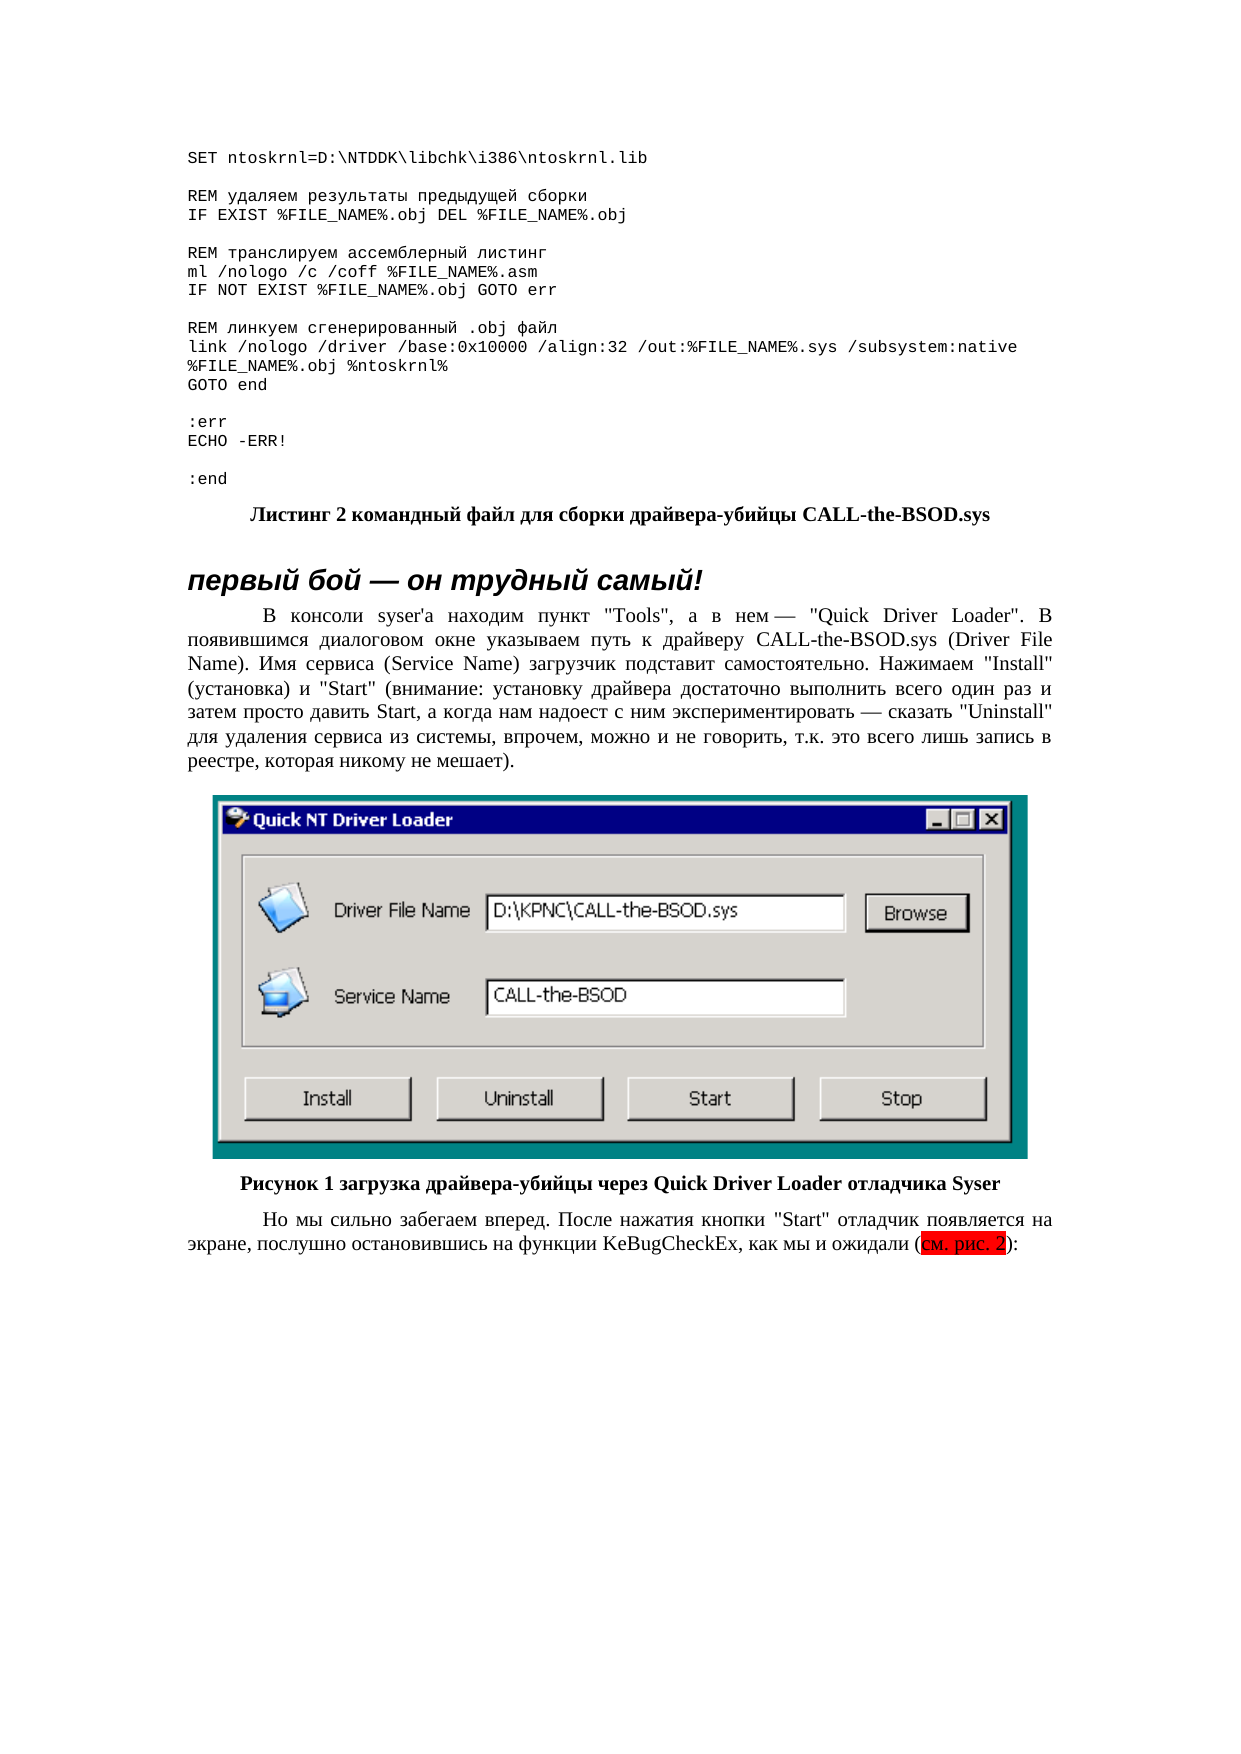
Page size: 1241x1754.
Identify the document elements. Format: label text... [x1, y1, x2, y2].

text REM линкуем сгенерированный .obj файл [187, 320, 1053, 338]
text В консоли syser'а находим пункт "Tools", а в нем — "Quick Driver Loader". В появившимся диалоговом окне указываем путь к драйверу CALL-the-BSOD.sys (Driver File Name). Имя сервиса (Service Name) загрузчик подставит самостоятельно. Нажимаем "Install" (установка) и "Start" (внимание: установку драйвера достаточно выполнить всего один раз и затем просто давить Start, а когда нам надоест с ним экспериментировать — сказать "Uninstall" для удаления сервиса из системы, впрочем, можно и не говорить, т.к. это всего лишь запись в реестре, которая никому не мешает). [187, 603, 1053, 772]
text SET ntoskrnl=D:\NTDDK\libchk\i386\ntoskrnl.lib [187, 150, 1053, 169]
subtitle первый бой — он трудный самый! [187, 563, 1053, 597]
text Но мы сильно забегаем вперед. После нажатия кнопки "Start" отладчик появляется на экране, послушно остановившись на функции KeBugCheckEx, как мы и ожидали (см. рис. 2): [187, 1207, 1053, 1255]
text IF EXIST %FILE_NAME%.obj DEL %FILE_NAME%.obj [187, 207, 1053, 225]
text Листинг 2 командный файл для сборки драйвера-убийцы CALL-the-BSOD.sys [187, 502, 1053, 526]
text link /nologo /driver /base:0x10000 /align:32 /out:%FILE_NAME%.sys /subsystem:native %FILE_NAME%.obj %ntoskrnl% [187, 338, 1053, 376]
text GOTO end [187, 376, 1053, 395]
text REM удаляем результаты предыдущей сборки [187, 188, 1053, 207]
text ml /nologo /c /coff %FILE_NAME%.asm [187, 263, 1053, 282]
text Рисунок 1 загрузка драйвера-убийцы через Quick Driver Loader отладчика Syser [187, 1171, 1053, 1195]
picture [212, 795, 1028, 1159]
text ECHO -ERR! [187, 433, 1053, 452]
text IF NOT EXIST %FILE_NAME%.obj GOTO err [187, 282, 1053, 301]
text :err [187, 414, 1053, 433]
text REM транслируем ассемблерный листинг [187, 244, 1053, 263]
text :end [187, 471, 1053, 489]
